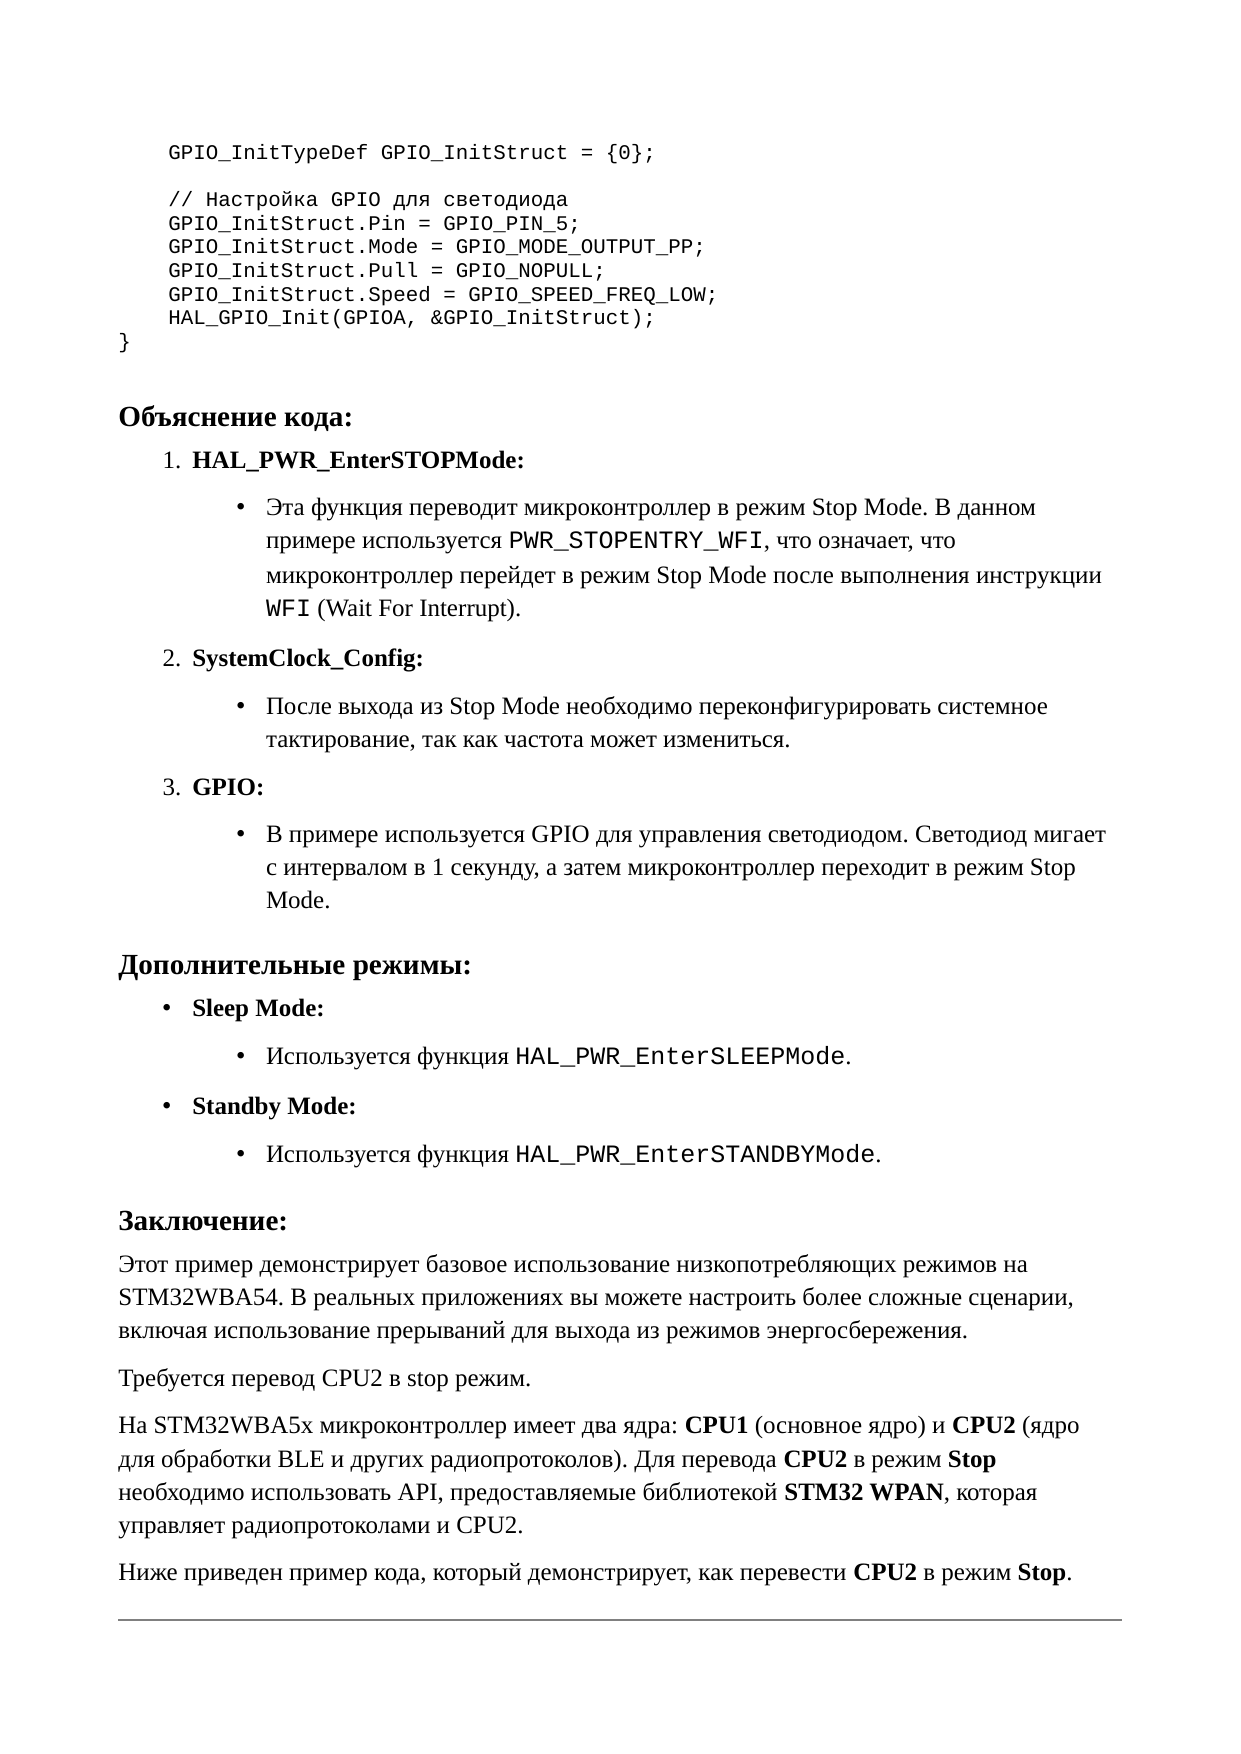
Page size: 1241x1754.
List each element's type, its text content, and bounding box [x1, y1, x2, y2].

text } [118, 331, 1122, 354]
text GPIO_InitTypeDef GPIO_InitStruct = {0}; [118, 142, 1122, 165]
text GPIO_InitStruct.Speed = GPIO_SPEED_FREQ_LOW; [118, 284, 1122, 307]
list Эта функция переводит микроконтроллер в режим Stop Mode. В данном примере используется PWR_STOPENTRY_WFI, что означает, что микроконтроллер перейдет в режим Stop Mode после выполнения инструкции WFI (Wait For Interrupt). [236, 492, 1122, 624]
text GPIO_InitStruct.Pin = GPIO_PIN_5; [118, 213, 1122, 236]
text Требуется перевод CPU2 в stop режим. [118, 1363, 1122, 1392]
text HAL_GPIO_Init(GPIOA, &GPIO_InitStruct); [118, 307, 1122, 331]
text GPIO_InitStruct.Pull = GPIO_NOPULL; [118, 260, 1122, 284]
text Этот пример демонстрирует базовое использование низкопотребляющих режимов на STM32WBA54. В реальных приложениях вы можете настроить более сложные сценарии, включая использование прерываний для выхода из режимов энергосбережения. [118, 1249, 1122, 1344]
list SystemClock_Config: [162, 643, 1122, 672]
subtitle Заключение: [118, 1203, 1122, 1237]
text Ниже приведен пример кода, который демонстрирует, как перевести CPU2 в режим Stop. [118, 1557, 1122, 1586]
list Используется функция HAL_PWR_EnterSTANDBYMode. [236, 1139, 1122, 1169]
subtitle Объяснение кода: [118, 399, 1122, 432]
list Standby Mode: [162, 1091, 1122, 1120]
list GPIO: [162, 772, 1122, 800]
list В примере используется GPIO для управления светодиодом. Светодиод мигает с интервалом в 1 секунду, а затем микроконтроллер переходит в режим Stop Mode. [236, 819, 1122, 914]
text // Настройка GPIO для светодиода [118, 189, 1122, 213]
list Sleep Mode: [162, 993, 1122, 1022]
list HAL_PWR_EnterSTOPMode: [162, 445, 1122, 473]
subtitle Дополнительные режимы: [118, 947, 1122, 981]
text GPIO_InitStruct.Mode = GPIO_MODE_OUTPUT_PP; [118, 236, 1122, 260]
list Используется функция HAL_PWR_EnterSLEEPMode. [236, 1041, 1122, 1072]
text На STM32WBA5x микроконтроллер имеет два ядра: CPU1 (основное ядро) и CPU2 (ядро для обработки BLE и других радиопротоколов). Для перевода CPU2 в режим Stop необходимо использовать API, предоставляемые библиотекой STM32 WPAN, которая управляет радиопротоколами и CPU2. [118, 1411, 1122, 1538]
list После выхода из Stop Mode необходимо переконфигурировать системное тактирование, так как частота может измениться. [236, 691, 1122, 753]
